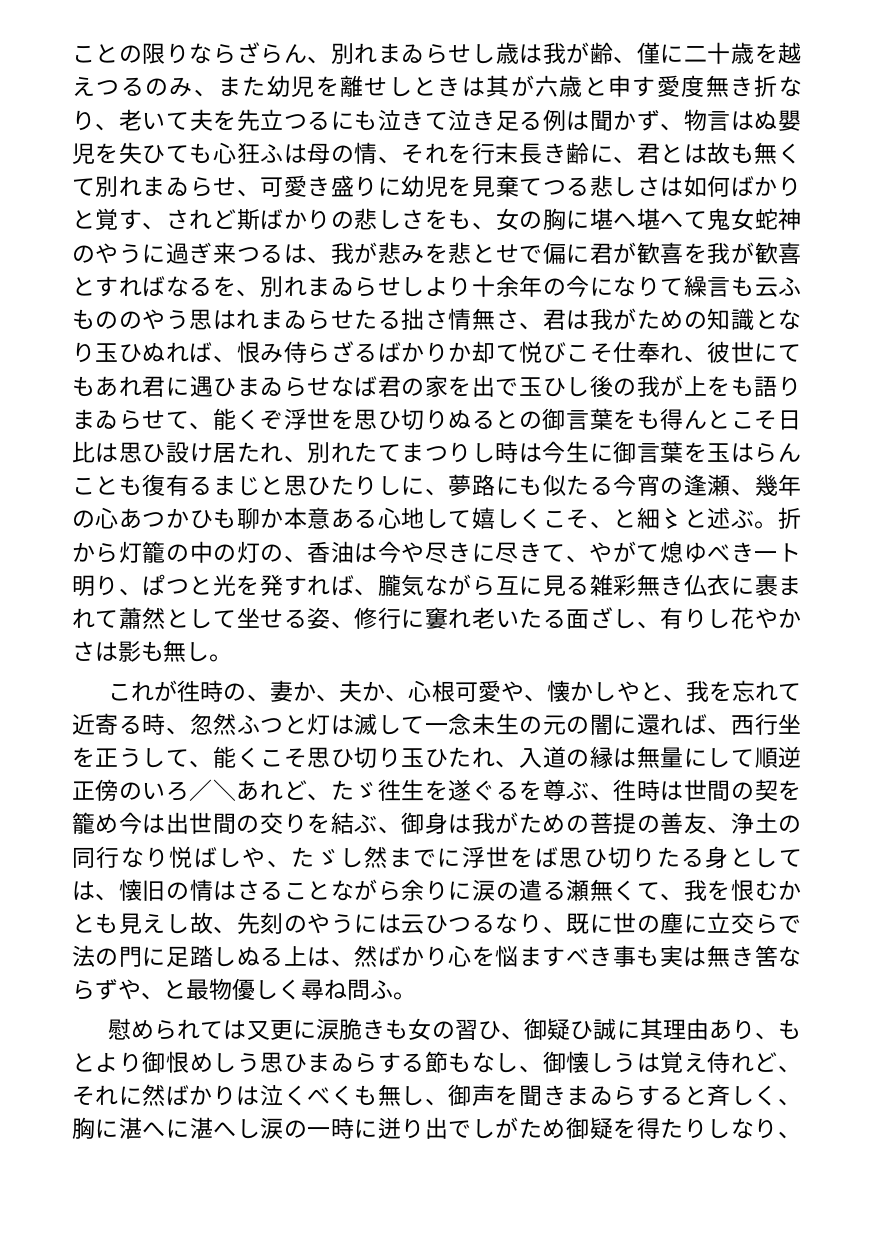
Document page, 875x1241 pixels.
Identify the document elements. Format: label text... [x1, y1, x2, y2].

text これが徃時の、妻か、夫か、心根可愛や、懐かしやと、我を忘れて近寄る時、忽然ふつと灯は滅して一念未生の元の闇に還れば、西行坐を正うして、能くこそ思ひ切り玉ひたれ、入道の縁は無量にして順逆正傍のいろ／＼あれど、たゞ徃生を遂ぐるを尊ぶ、徃時は世間の契を籠め今は出世間の交りを結ぶ、御身は我がための菩提の善友、浄土の同行なり悦ばしや、たゞし然までに浮世をば思ひ切りたる身としては、懐旧の情はさることながら余りに涙の遣る瀬無くて、我を恨むかとも見えし故、先刻のやうには云ひつるなり、既に世の塵に立交らで法の門に足踏しぬる上は、然ばかり心を悩ますべき事も実は無き筈ならずや、と最物優しく尋ね問ふ。 [72, 673, 802, 1006]
text ことの限りならざらん、別れまゐらせし歳は我が齢、僅に二十歳を越えつるのみ、また幼児を離せしときは其が六歳と申す愛度無き折なり、老いて夫を先立つるにも泣きて泣き足る例は聞かず、物言はぬ嬰児を失ひても心狂ふは母の情、それを行末長き齢に、君とは故も無くて別れまゐらせ、可愛き盛りに幼児を見棄てつる悲しさは如何ばかりと覚す、されど斯ばかりの悲しさをも、女の胸に堪へ堪へて鬼女蛇神のやうに過ぎ来つるは、我が悲みを悲とせで偏に君が歓喜を我が歓喜とすればなるを、別れまゐらせしより十余年の今になりて繰言も云ふもののやう思はれまゐらせたる拙さ情無さ、君は我がための知識となり玉ひぬれば、恨み侍らざるばかりか却て悦びこそ仕奉れ、彼世にてもあれ君に遇ひまゐらせなば君の家を出で玉ひし後の我が上をも語りまゐらせて、能くぞ浮世を思ひ切りぬるとの御言葉をも得んとこそ日比は思ひ設け居たれ、別れたてまつりし時は今生に御言葉を玉はらんことも復有るまじと思ひたりしに、夢路にも似たる今宵の逢瀬、幾年の心あつかひも聊か本意ある心地して嬉しくこそ、と細〻と述ぶ。折から灯籠の中の灯の、香油は今や尽きに尽きて、やがて熄ゆべき一ト明り、ぱつと光を発すれば、朧気ながら互に見る雑彩無き仏衣に裹まれて蕭然として坐せる姿、修行に窶れ老いたる面ざし、有りし花やかさは影も無し。 [72, 36, 802, 667]
text 慰められては又更に涙脆きも女の習ひ、御疑ひ誠に其理由あり、もとより御恨めしう思ひまゐらする節もなし、御懐しうは覚え侍れど、それに然ばかりは泣くべくも無し、御声を聞きまゐらすると斉しく、胸に湛へに湛へし涙の一時に迸り出でしがため御疑を得たりしなり、 [72, 1012, 802, 1144]
